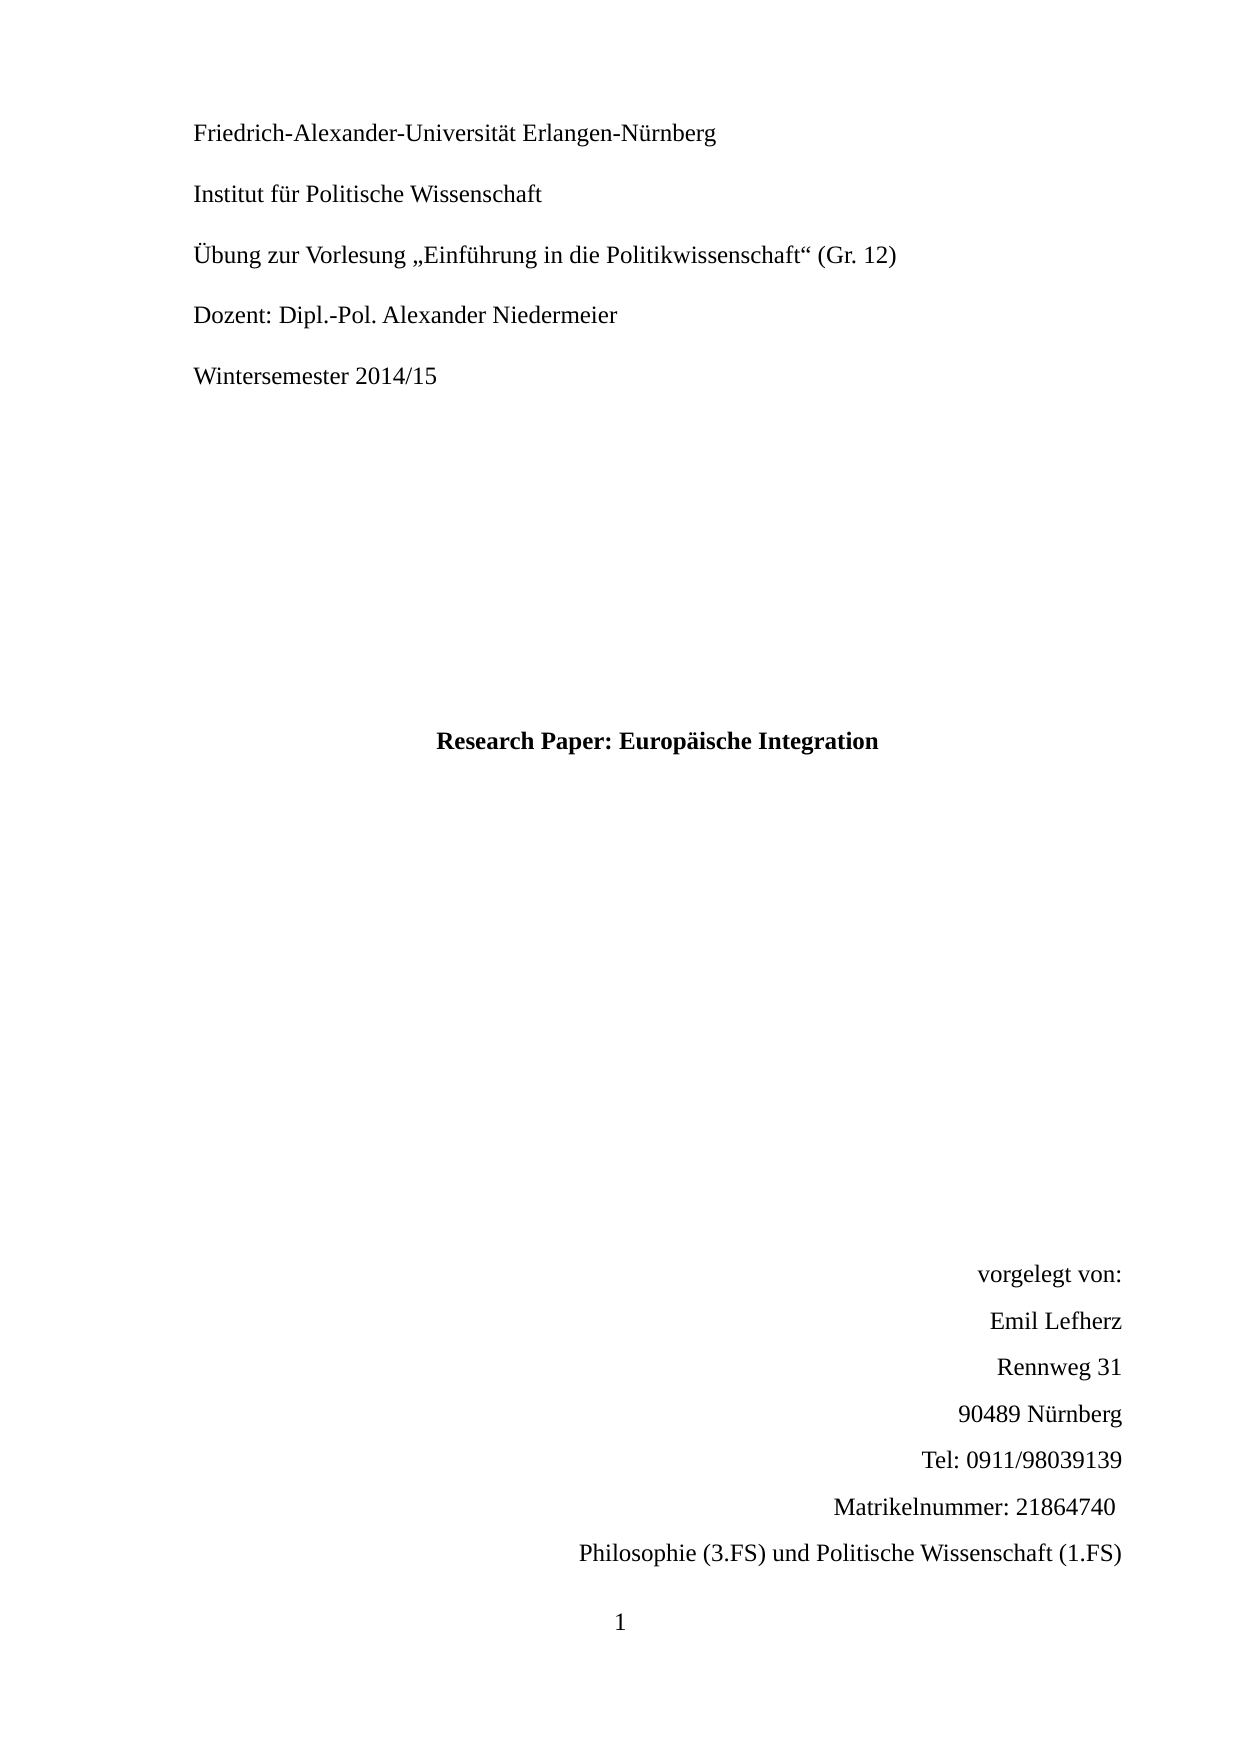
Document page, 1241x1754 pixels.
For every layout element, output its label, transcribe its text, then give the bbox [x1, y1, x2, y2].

text vorgelegt von: [118, 1259, 1122, 1288]
text Matrikelnummer: 21864740 [118, 1492, 1122, 1521]
text Emil Lefherz [118, 1306, 1122, 1335]
text Tel: 0911/98039139 [118, 1445, 1122, 1474]
text 90489 Nürnberg [118, 1399, 1122, 1428]
text Wintersemester 2014/15 [118, 361, 1122, 390]
text Dozent: Dipl.-Pol. Alexander Niedermeier [118, 301, 1122, 329]
text Institut für Politische Wissenschaft [118, 179, 1122, 208]
text Übung zur Vorlesung „Einführung in die Politikwissenschaft“ (Gr. 12) [118, 240, 1122, 268]
text Friedrich-Alexander-Universität Erlangen-Nürnberg [118, 118, 1122, 147]
text Rennweg 31 [118, 1352, 1122, 1381]
text Philosophie (3.FS) und Politische Wissenschaft (1.FS) [118, 1538, 1122, 1567]
text Research Paper: Europäische Integration [118, 726, 1122, 755]
